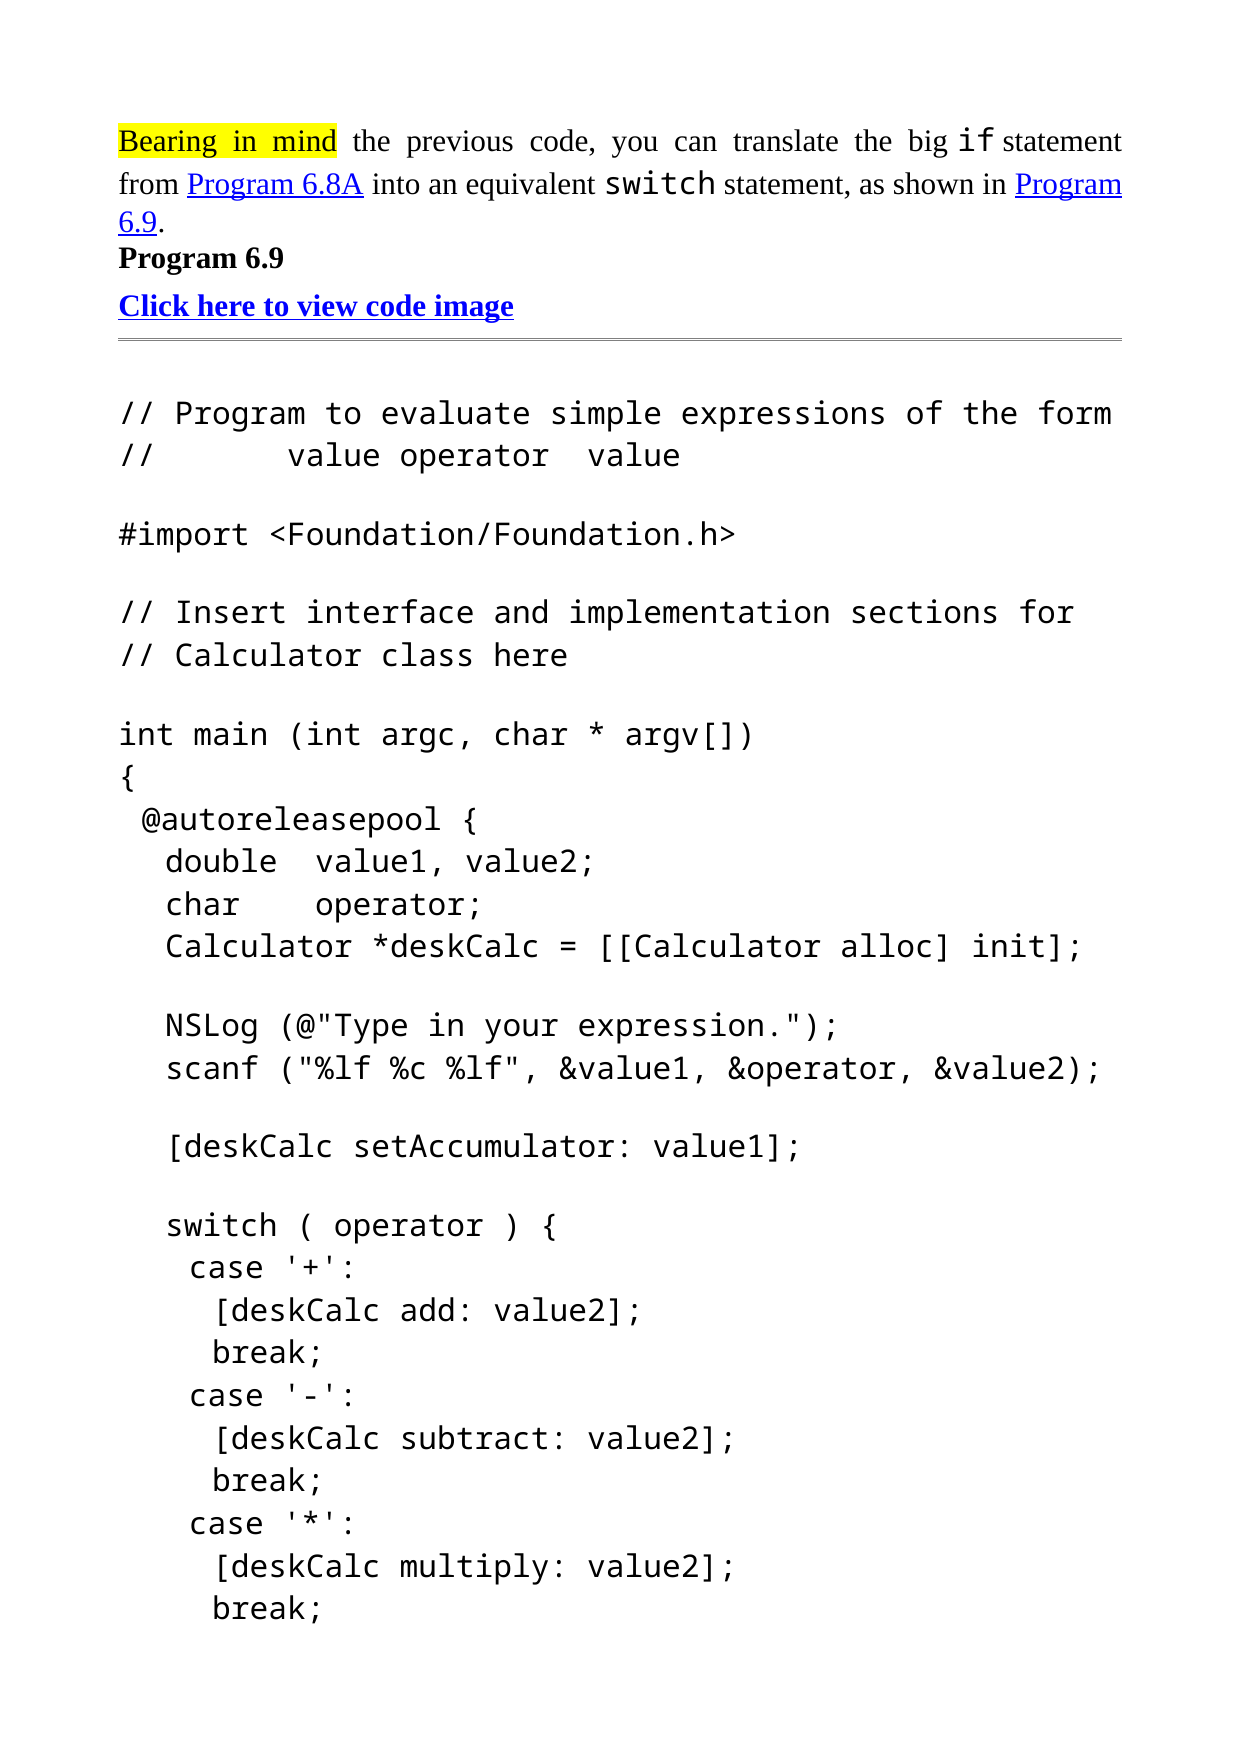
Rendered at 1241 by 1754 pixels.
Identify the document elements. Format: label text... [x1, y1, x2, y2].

text Click here to view code image [118, 288, 1122, 324]
text Bearing in mind the previous code, you can translate the big if statement from Program 6.8A into an equivalent switch statement, as shown in Program 6.9. [118, 118, 1122, 239]
text Program 6.9 [118, 239, 1122, 275]
text // Program to evaluate simple expressions of the form // value operator value #import <Foundation/Foundation.h> // Insert interface and implementation sections for // Calculator class here int main (int argc, char * argv[]) { @autoreleasepool { double value1, value2; char operator; Calculator *deskCalc = [[Calculator alloc] init]; NSLog (@"Type in your expression."); scanf ("%lf %c %lf", &value1, &operator, &value2); [deskCalc setAccumulator: value1]; switch ( operator ) { case '+': [deskCalc add: value2]; break; case '-': [deskCalc subtract: value2]; break; case '*': [deskCalc multiply: value2]; break; [118, 391, 1122, 1629]
